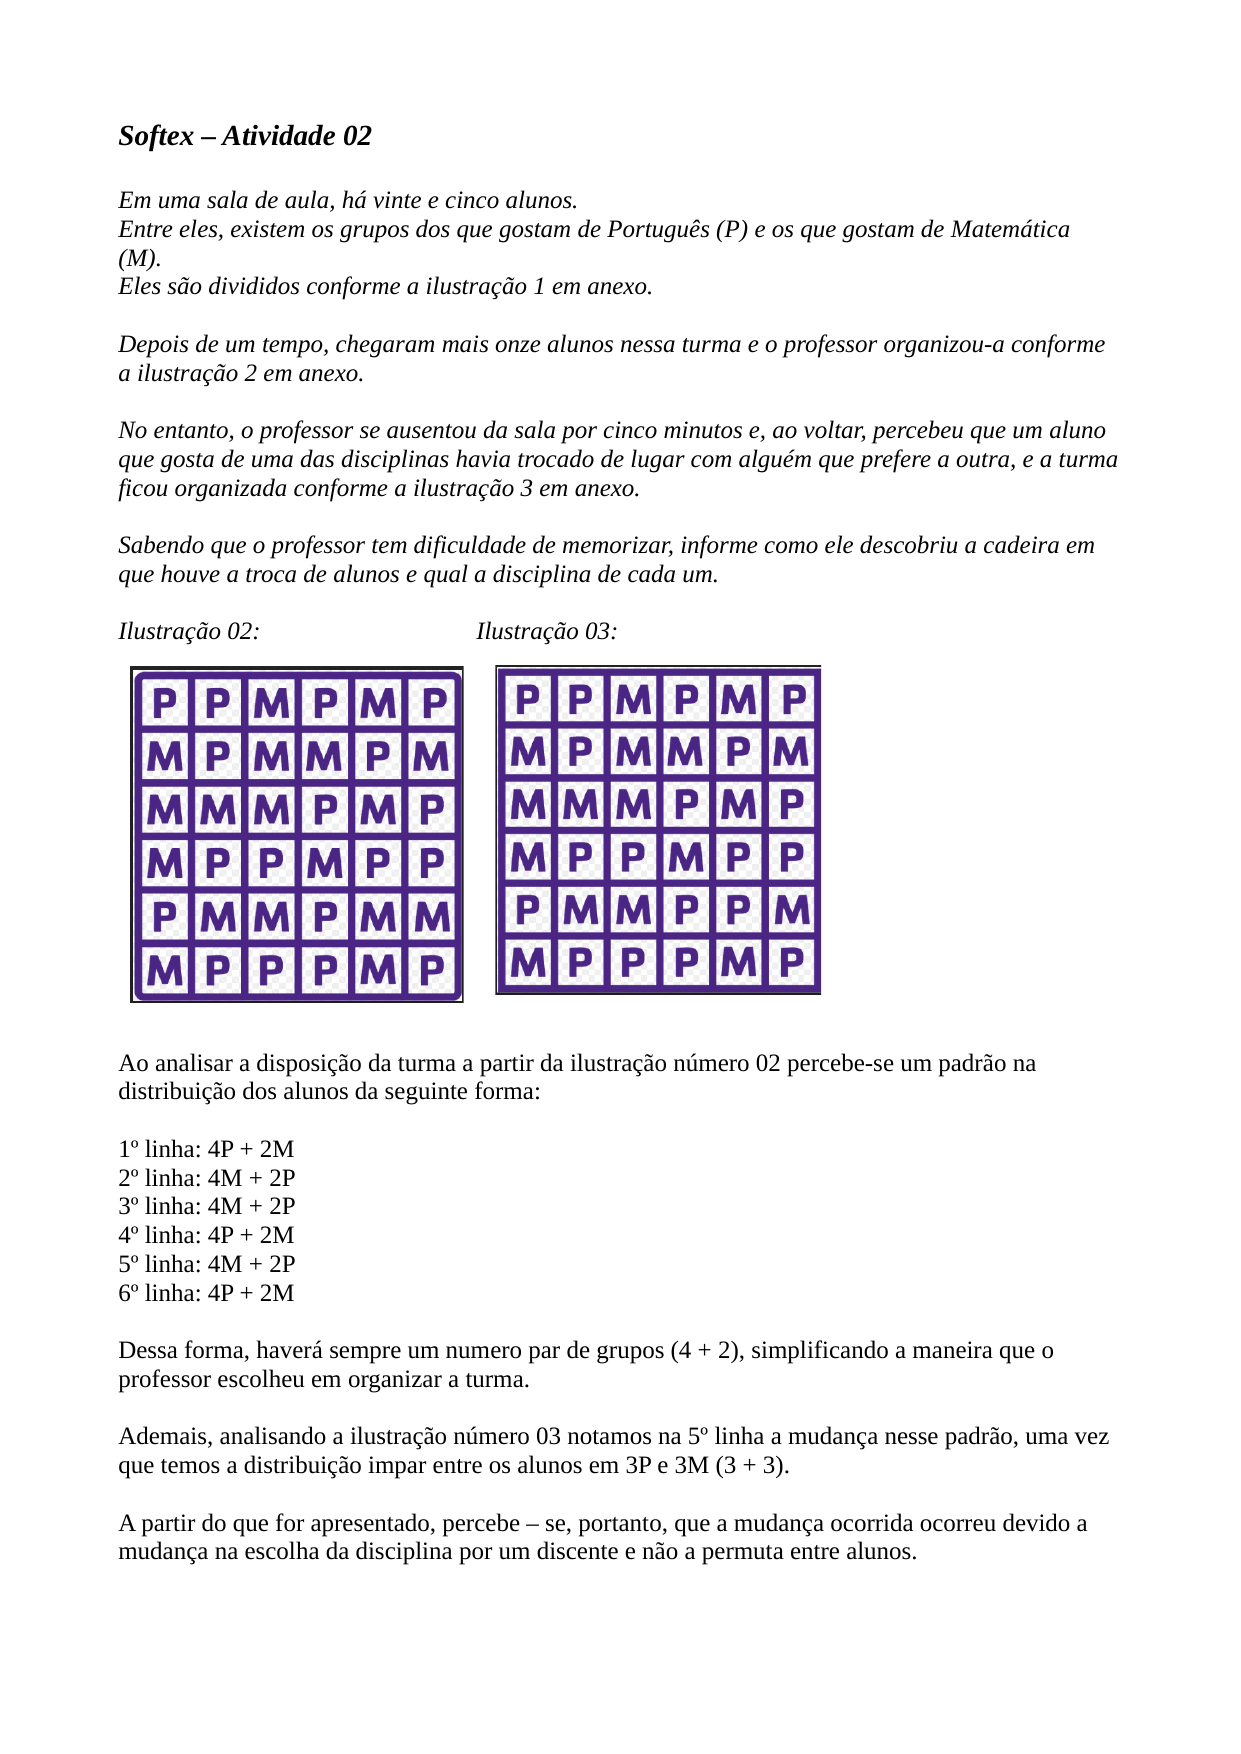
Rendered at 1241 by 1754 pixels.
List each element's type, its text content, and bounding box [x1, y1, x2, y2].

text Sabendo que o professor tem dificuldade de memorizar, informe como ele descobriu a cadeira em que houve a troca de alunos e qual a disciplina de cada um. [118, 530, 1122, 588]
text 4º linha: 4P + 2M [118, 1220, 1122, 1249]
text professor escolheu em organizar a turma. [118, 1364, 1122, 1393]
text No entanto, o professor se ausentou da sala por cinco minutos e, ao voltar, percebeu que um aluno que gosta de uma das disciplinas havia trocado de lugar com alguém que prefere a outra, e a turma ficou organizada conforme a ilustração 3 em anexo. [118, 415, 1122, 501]
picture [130, 666, 464, 1003]
text 1º linha: 4P + 2M [118, 1134, 1122, 1163]
picture [495, 665, 822, 995]
text 2º linha: 4M + 2P [118, 1163, 1122, 1191]
text Em uma sala de aula, há vinte e cinco alunos. [118, 185, 1122, 214]
text Ademais, analisando a ilustração número 03 notamos na 5º linha a mudança nesse padrão, uma vez que temos a distribuição impar entre os alunos em 3P e 3M (3 + 3). [118, 1421, 1122, 1479]
text Entre eles, existem os grupos dos que gostam de Português (P) e os que gostam de Matemática (M). [118, 214, 1122, 271]
text Dessa forma, haverá sempre um numero par de grupos (4 + 2), simplificando a maneira que o [118, 1335, 1122, 1364]
text 5º linha: 4M + 2P [118, 1249, 1122, 1278]
text Ao analisar a disposição da turma a partir da ilustração número 02 percebe-se um padrão na distribuição dos alunos da seguinte forma: [118, 1048, 1122, 1105]
text Ilustração 02: Ilustração 03: [118, 616, 1122, 645]
text A partir do que for apresentado, percebe – se, portanto, que a mudança ocorrida ocorreu devido a mudança na escolha da disciplina por um discente e não a permuta entre alunos. [118, 1508, 1122, 1565]
text Softex – Atividade 02 [118, 118, 1122, 152]
text Eles são divididos conforme a ilustração 1 em anexo. [118, 271, 1122, 300]
text 3º linha: 4M + 2P [118, 1191, 1122, 1220]
text Depois de um tempo, chegaram mais onze alunos nessa turma e o professor organizou-a conforme a ilustração 2 em anexo. [118, 329, 1122, 386]
text 6º linha: 4P + 2M [118, 1278, 1122, 1306]
